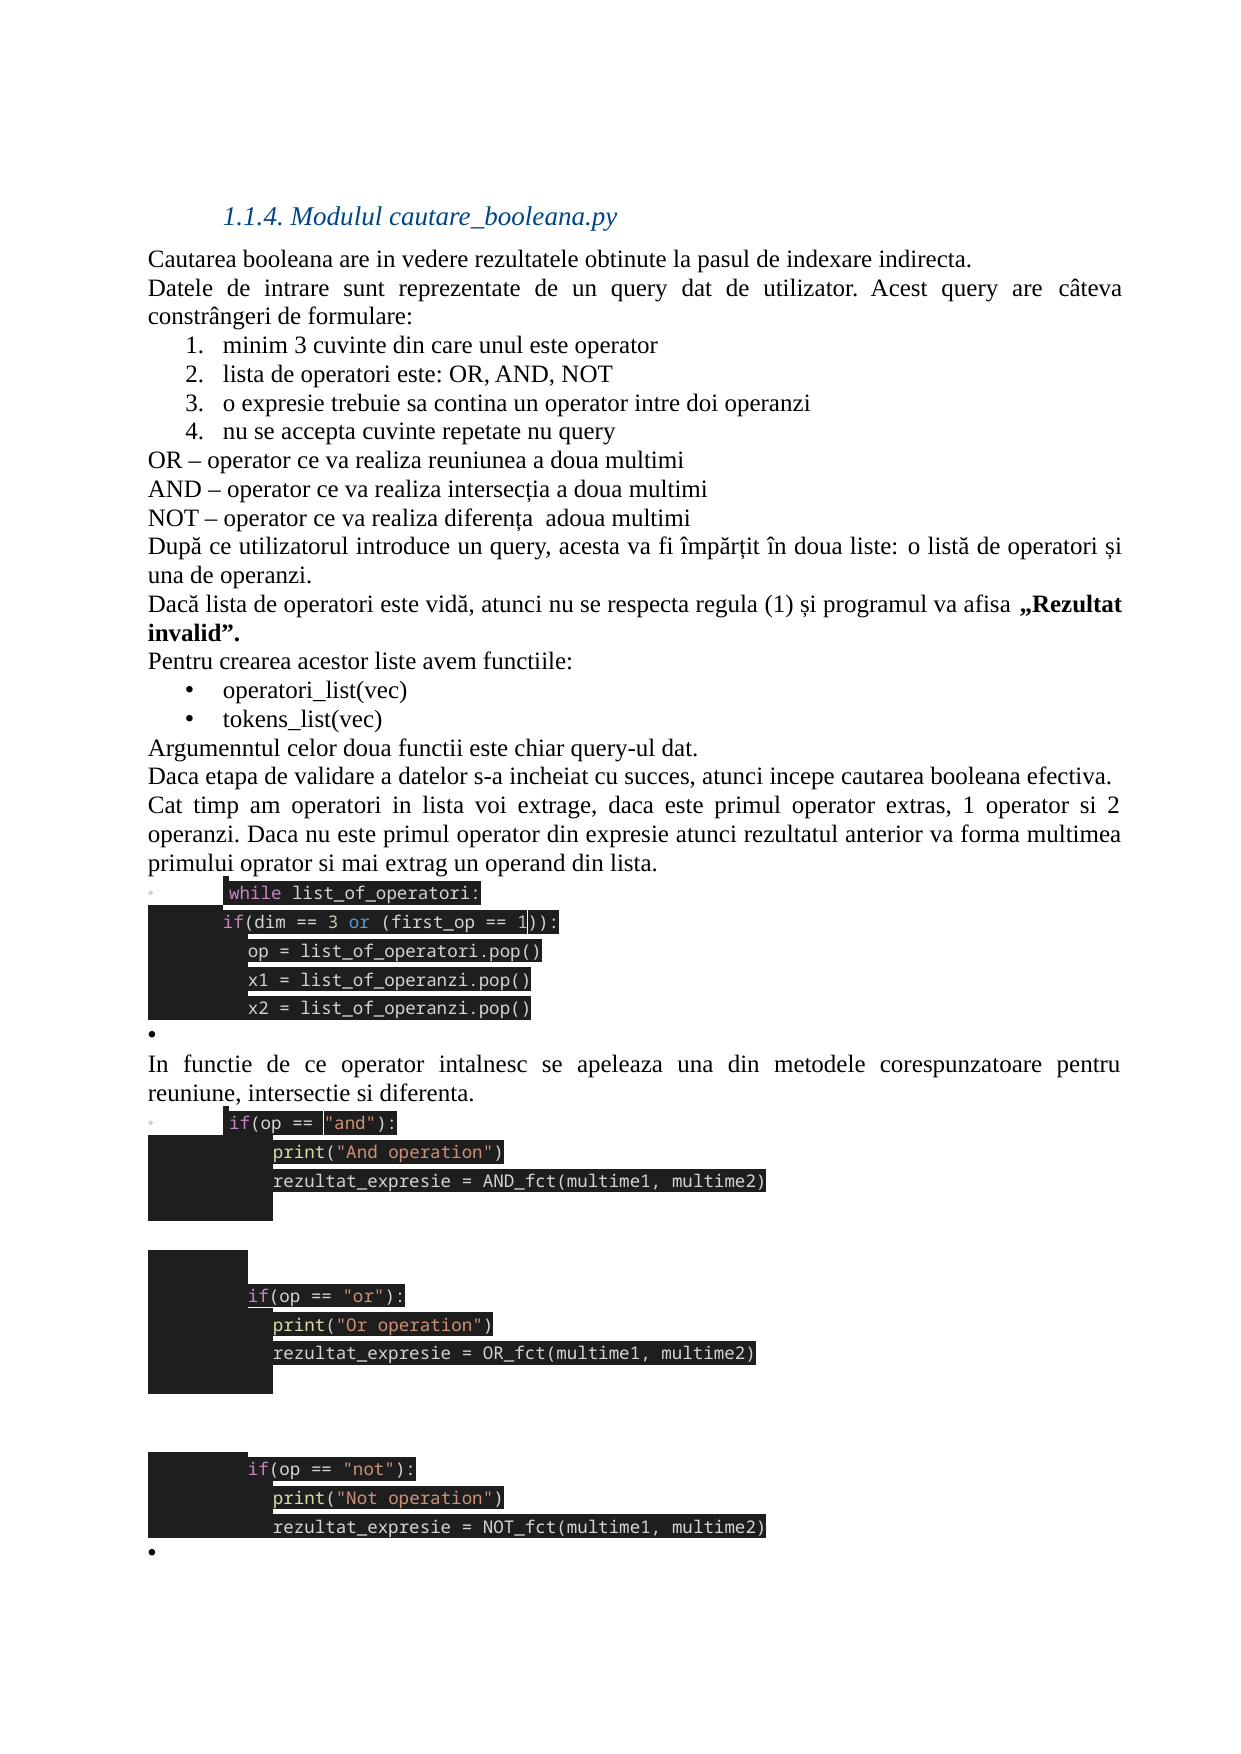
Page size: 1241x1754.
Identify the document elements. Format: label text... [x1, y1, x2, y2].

list while list_of_operatori: [148, 876, 1122, 905]
list lista de operatori este: OR, AND, NOT [185, 359, 1122, 388]
list Daca etapa de validare a datelor s-a incheiat cu succes, atunci incepe cautarea booleana efectiva. [148, 761, 1122, 790]
list minim 3 cuvinte din care unul este operator [185, 330, 1122, 359]
text print("Not operation") [148, 1481, 1122, 1510]
text op = list_of_operatori.pop() [148, 934, 1122, 963]
text rezultat_expresie = AND_fct(multime1, multime2) [148, 1164, 1122, 1193]
text if(op == "not"): [148, 1452, 1122, 1481]
list OR – operator ce va realiza reuniunea a doua multimi [148, 445, 1122, 474]
list operatori_list(vec) [185, 675, 1122, 704]
text if(op == "or"): [148, 1279, 1122, 1308]
list nu se accepta cuvinte repetate nu query [185, 416, 1122, 445]
list NOT – operator ce va realiza diferența adoua multimi [148, 503, 1122, 531]
list După ce utilizatorul introduce un query, acesta va fi împărțit în doua liste: o listă de operatori și una de operanzi. [148, 531, 1122, 589]
list Pentru crearea acestor liste avem functiile: [148, 646, 1122, 675]
subtitle Modulul cautare_booleana.py [223, 200, 1122, 232]
text rezultat_expresie = NOT_fct(multime1, multime2) [148, 1510, 1122, 1538]
text if(dim == 3 or (first_op == 1)): [148, 905, 1122, 934]
list Cat timp am operatori in lista voi extrage, daca este primul operator extras, 1 operator si 2 operanzi. Daca nu este primul operator din expresie atunci rezultatul anterior va forma multimea primului oprator si mai extrag un operand din lista. [148, 790, 1122, 876]
text x2 = list_of_operanzi.pop() [148, 991, 1122, 1020]
list AND – operator ce va realiza intersecția a doua multimi [148, 474, 1122, 503]
text Datele de intrare sunt reprezentate de un query dat de utilizator. Acest query are câteva constrângeri de formulare: [148, 273, 1122, 330]
text x1 = list_of_operanzi.pop() [148, 963, 1122, 991]
text print("And operation") [148, 1135, 1122, 1164]
text Cautarea booleana are in vedere rezultatele obtinute la pasul de indexare indirecta. [148, 244, 1122, 273]
list Argumenntul celor doua functii este chiar query-ul dat. [148, 733, 1122, 761]
text rezultat_expresie = OR_fct(multime1, multime2) [148, 1336, 1122, 1365]
text print("Or operation") [148, 1308, 1122, 1336]
list In functie de ce operator intalnesc se apeleaza una din metodele corespunzatoare pentru reuniune, intersectie si diferenta. [148, 1049, 1122, 1106]
list tokens_list(vec) [185, 704, 1122, 733]
list o expresie trebuie sa contina un operator intre doi operanzi [185, 388, 1122, 416]
list Dacă lista de operatori este vidă, atunci nu se respecta regula (1) și programul va afisa „Rezultat invalid”. [148, 589, 1122, 646]
list if(op == "and"): [148, 1106, 1122, 1135]
